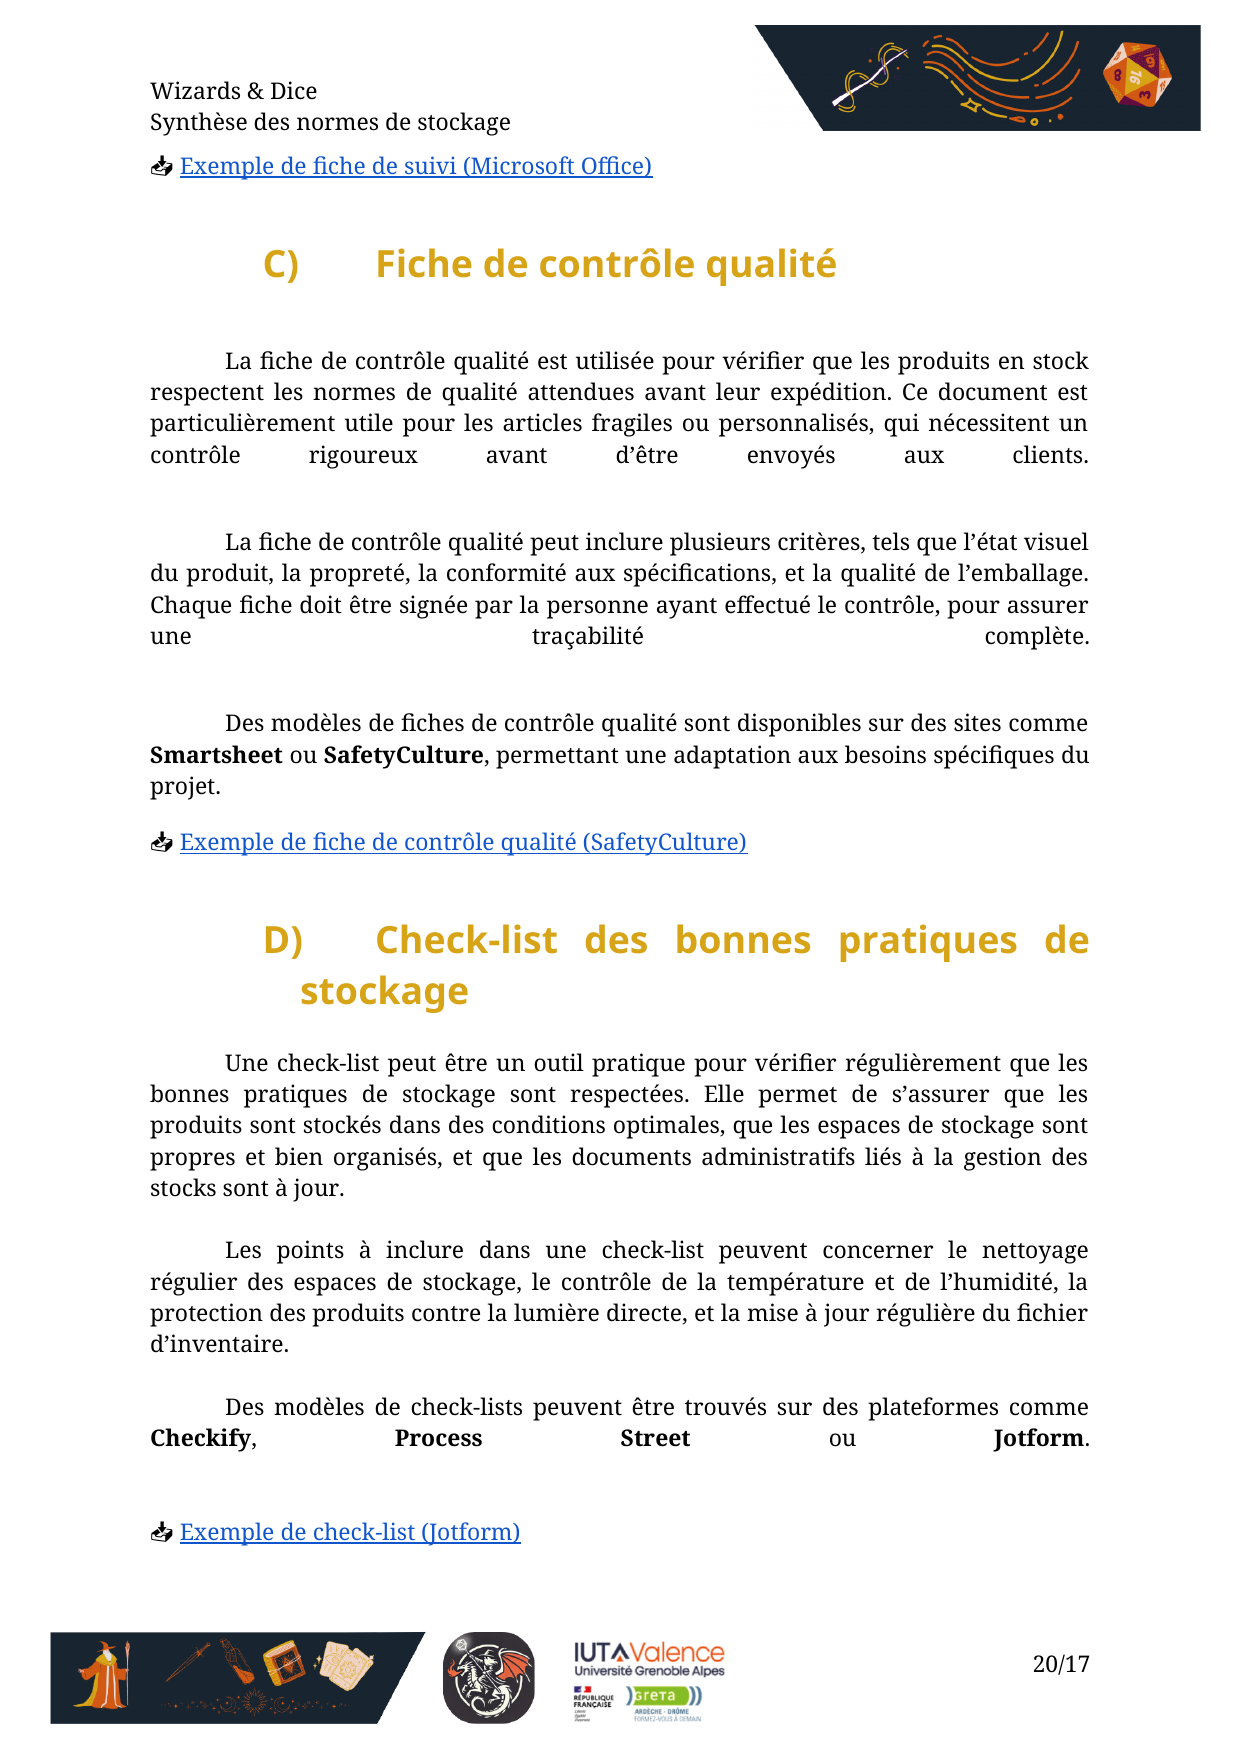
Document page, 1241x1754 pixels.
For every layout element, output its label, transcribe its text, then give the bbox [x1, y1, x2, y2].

text Les points à inclure dans une check-list peuvent concerner le nettoyage régulier des espaces de stockage, le contrôle de la température et de l’humidité, la protection des produits contre la lumière directe, et la mise à jour régulière du fichier d’inventaire. [150, 1234, 1090, 1359]
text Des modèles de check-lists peuvent être trouvés sur des plateformes comme Checkify, Process Street ou Jotform. [150, 1391, 1090, 1484]
text 📥 Exemple de fiche de suivi (Microsoft Office) [150, 150, 1090, 181]
text 📥 Exemple de check-list (Jotform) [150, 1516, 1090, 1547]
text La fiche de contrôle qualité est utilisée pour vérifier que les produits en stock respectent les normes de qualité attendues avant leur expédition. Ce document est particulièrement utile pour les articles fragiles ou personnalisés, qui nécessitent un contrôle rigoureux avant d’être envoyés aux clients. [150, 345, 1090, 501]
picture [748, 25, 1214, 132]
text Des modèles de fiches de contrôle qualité sont disponibles sur des sites comme Smartsheet ou SafetyCulture, permettant une adaptation aux besoins spécifiques du projet. [150, 707, 1090, 801]
subtitle Check-list des bonnes pratiques de stockage [262, 913, 1090, 1016]
picture [42, 1628, 749, 1733]
text Une check-list peut être un outil pratique pour vérifier régulièrement que les bonnes pratiques de stockage sont respectées. Elle permet de s’assurer que les produits sont stockés dans des conditions optimales, que les espaces de stockage sont propres et bien organisés, et que les documents administratifs liés à la gestion des stocks sont à jour. [150, 1047, 1090, 1203]
text 📥 Exemple de fiche de contrôle qualité (SafetyCulture) [150, 826, 1090, 857]
text La fiche de contrôle qualité peut inclure plusieurs critères, tels que l’état visuel du produit, la propreté, la conformité aux spécifications, et la qualité de l’emballage. Chaque fiche doit être signée par la personne ayant effectué le contrôle, pour assurer une traçabilité complète. [150, 526, 1090, 682]
subtitle Fiche de contrôle qualité [262, 237, 1090, 288]
